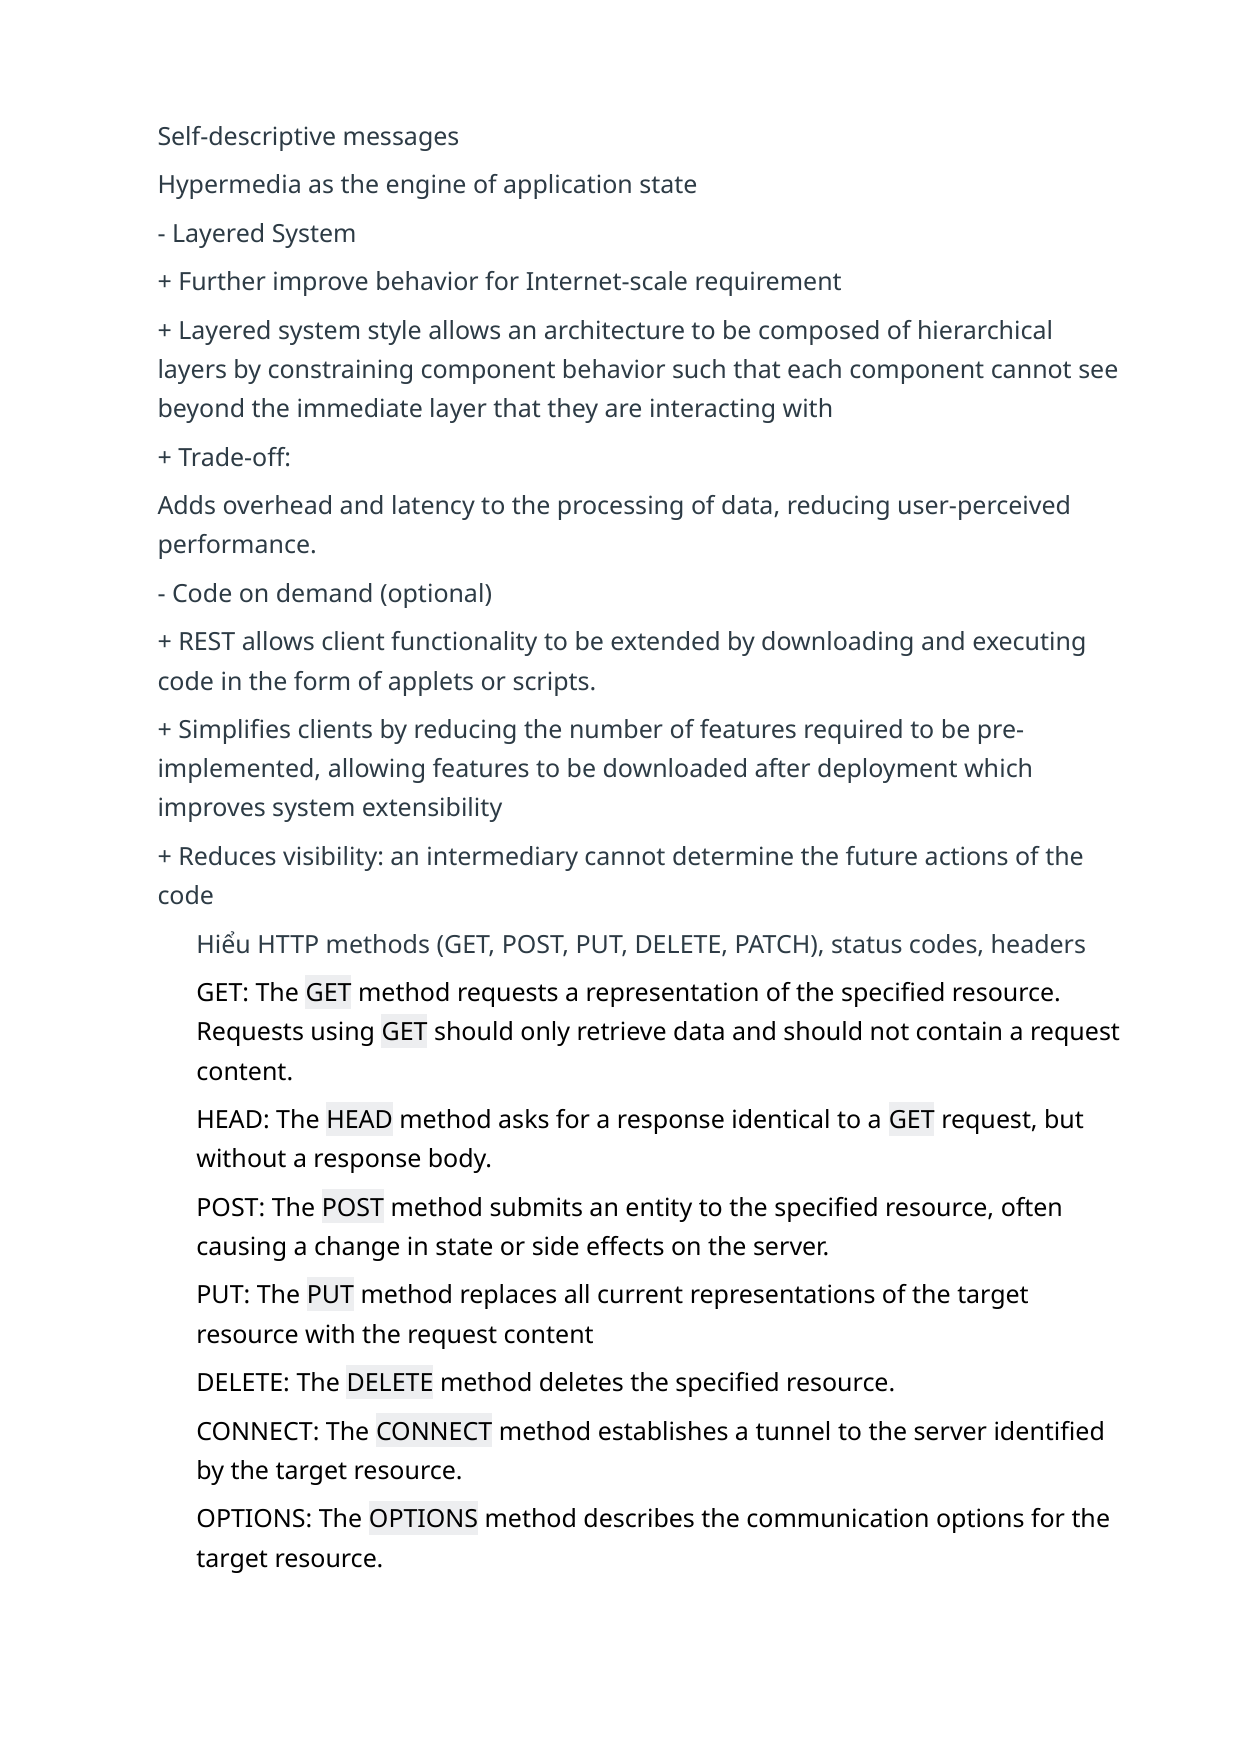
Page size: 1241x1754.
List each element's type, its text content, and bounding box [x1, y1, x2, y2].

text + Layered system style allows an architecture to be composed of hierarchical layers by constraining component behavior such that each component cannot see beyond the immediate layer that they are interacting with [157, 312, 1122, 425]
text Self-descriptive messages [157, 118, 1122, 152]
text + Reduces visibility: an intermediary cannot determine the future actions of the code [157, 838, 1122, 912]
list GET: The GET method requests a representation of the specified resource. Requests using GET should only retrieve data and should not contain a request content. [157, 975, 1122, 1087]
list OPTIONS: The OPTIONS method describes the communication options for the target resource. [157, 1501, 1122, 1574]
text Hypermedia as the engine of application state [157, 167, 1122, 201]
text + Trade-off: [157, 439, 1122, 473]
list HEAD: The HEAD method asks for a response identical to a GET request, but without a response body. [157, 1102, 1122, 1175]
text Adds overhead and latency to the processing of data, reducing user-perceived performance. [157, 488, 1122, 561]
text + REST allows client functionality to be extended by downloading and executing code in the form of applets or scripts. [157, 624, 1122, 697]
text - Code on demand (optional) [157, 575, 1122, 609]
list DELETE: The DELETE method deletes the specified resource. [157, 1365, 1122, 1399]
text - Layered System [157, 215, 1122, 249]
text + Further improve behavior for Internet-scale requirement [157, 264, 1122, 298]
text + Simplifies clients by reducing the number of features required to be pre-implemented, allowing features to be downloaded after deployment which improves system extensibility [157, 712, 1122, 824]
list PUT: The PUT method replaces all current representations of the target resource with the request content [157, 1277, 1122, 1350]
list CONNECT: The CONNECT method establishes a tunnel to the server identified by the target resource. [157, 1413, 1122, 1487]
list Hiểu HTTP methods (GET, POST, PUT, DELETE, PATCH), status codes, headers [157, 926, 1122, 960]
list POST: The POST method submits an entity to the specified resource, often causing a change in state or side effects on the server. [157, 1189, 1122, 1263]
